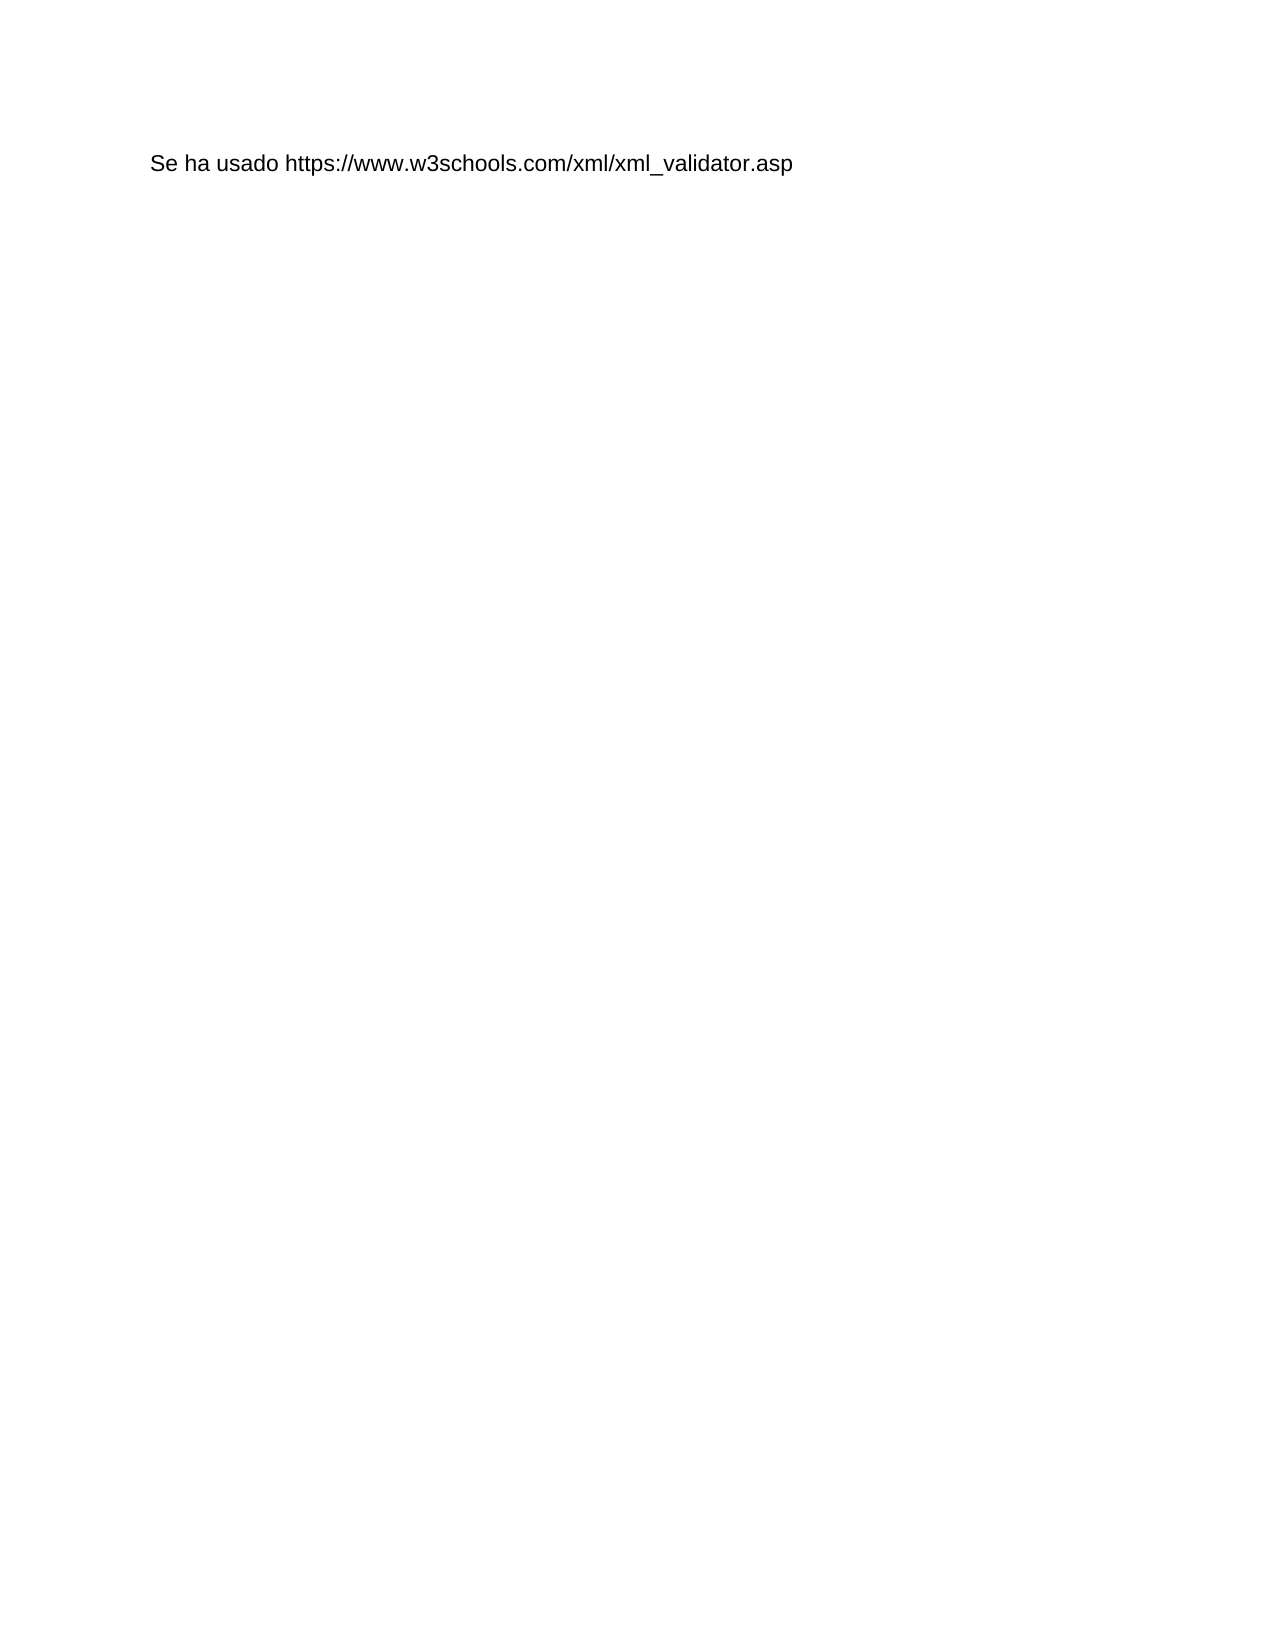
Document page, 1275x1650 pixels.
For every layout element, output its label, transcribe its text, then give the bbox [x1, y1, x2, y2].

text Se ha usado https://www.w3schools.com/xml/xml_validator.asp [150, 150, 1125, 176]
